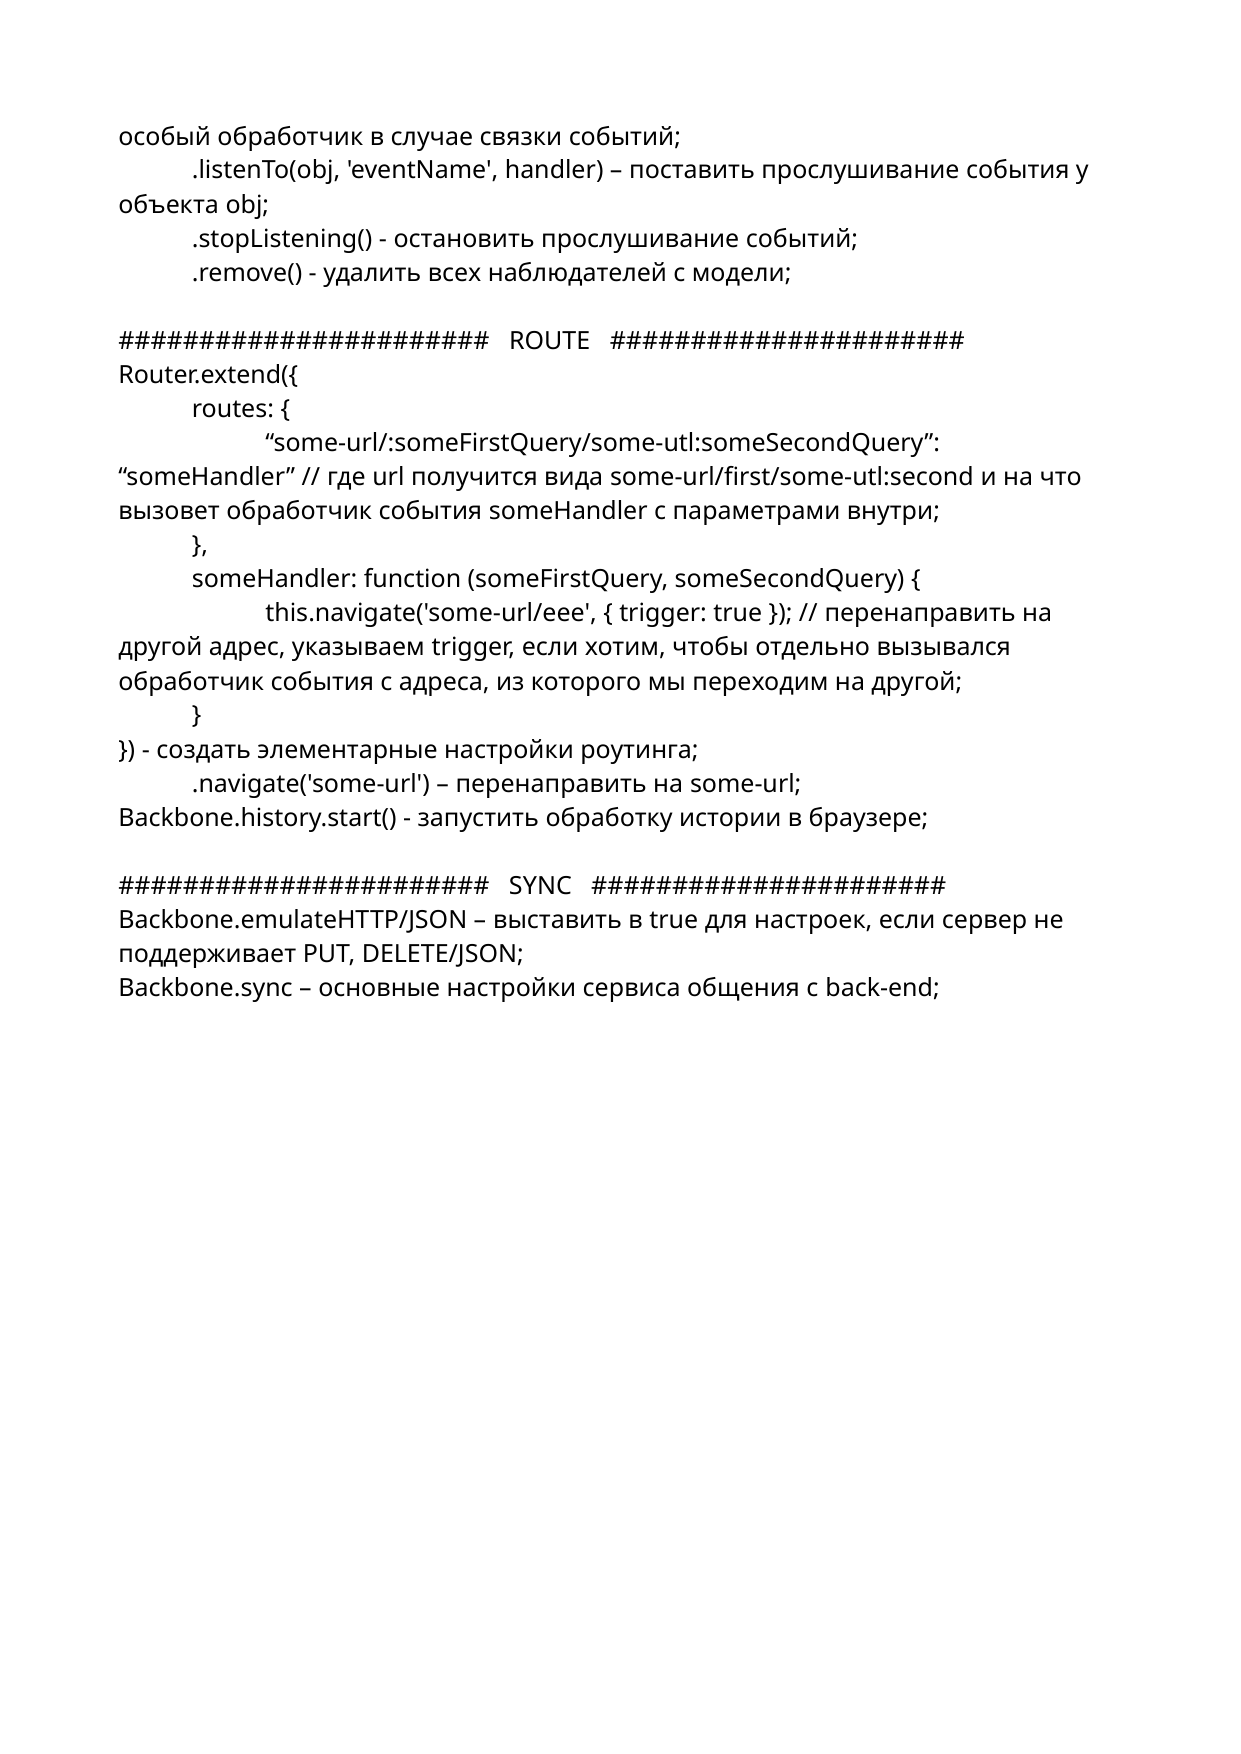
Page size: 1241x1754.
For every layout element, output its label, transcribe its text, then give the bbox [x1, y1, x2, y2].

text “some-url/:someFirstQuery/some-utl:someSecondQuery”: “someHandler” // где url получится вида some-url/first/some-utl:second и на что вызовет обработчик события someHandler с параметрами внутри; [118, 425, 1122, 527]
text Backbone.emulateHTTP/JSON – выставить в true для настроек, если сервер не поддерживает PUT, DELETE/JSON; [118, 902, 1122, 970]
text } [118, 697, 1122, 731]
text Backbone.history.start() - запустить обработку истории в браузере; [118, 799, 1122, 833]
text ####################### SYNC ###################### [118, 867, 1122, 902]
text someHandler: function (someFirstQuery, someSecondQuery) { [118, 561, 1122, 595]
text .remove() - удалить всех наблюдателей с модели; [118, 254, 1122, 288]
text .listenTo(obj, 'eventName', handler) – поставить прослушивание события у объекта obj; [118, 152, 1122, 220]
text Backbone.sync – основные настройки сервиса общения с back-end; [118, 970, 1122, 1004]
text ####################### ROUTE ###################### [118, 322, 1122, 357]
text .navigate('some-url') – перенаправить на some-url; [118, 765, 1122, 799]
text routes: { [118, 391, 1122, 425]
text .stopListening() - остановить прослушивание событий; [118, 220, 1122, 254]
text this.navigate('some-url/eee', { trigger: true }); // перенаправить на другой адрес, указываем trigger, если хотим, чтобы отдельно вызывался обработчик события с адреса, из которого мы переходим на другой; [118, 595, 1122, 697]
text особый обработчик в случае связки событий; [118, 118, 1122, 152]
text }, [118, 527, 1122, 561]
text Router.extend({ [118, 357, 1122, 391]
text }) - создать элементарные настройки роутинга; [118, 731, 1122, 765]
